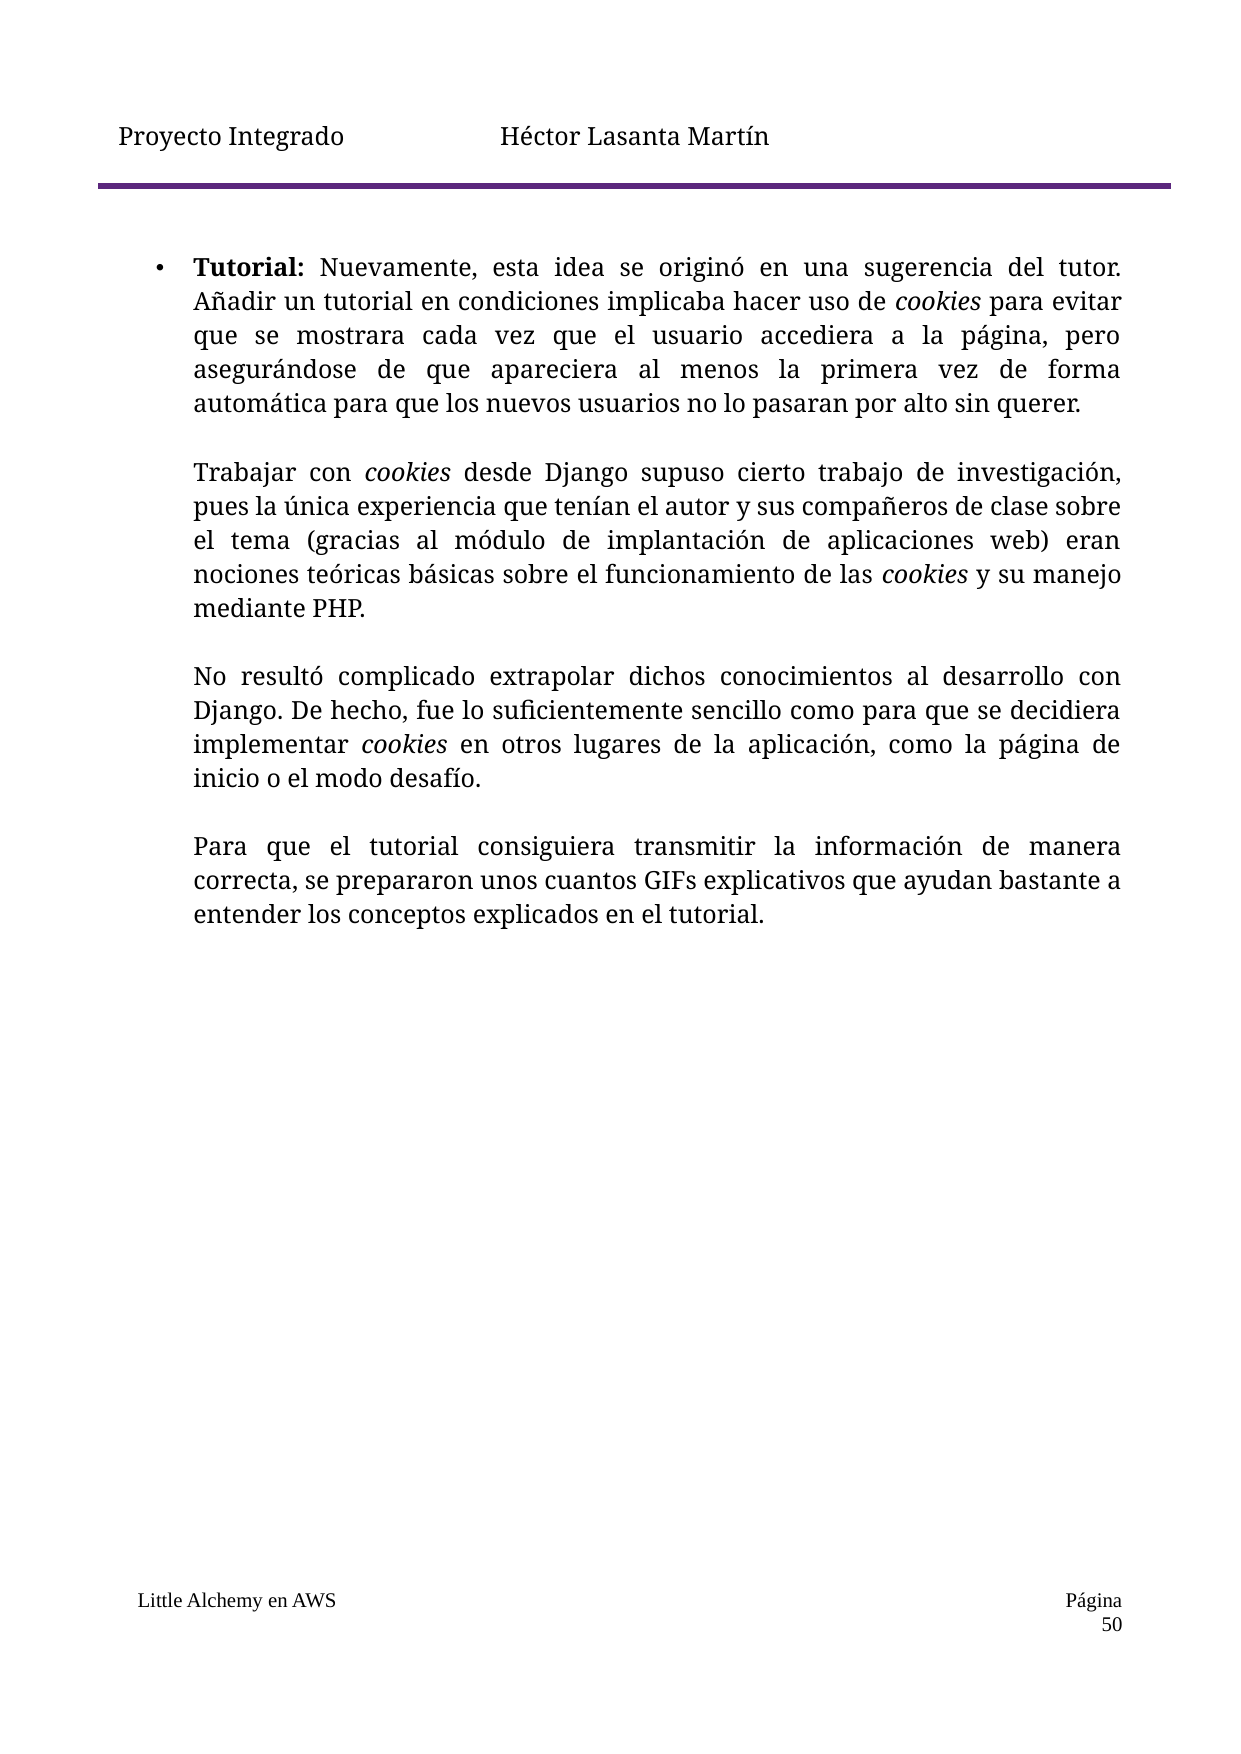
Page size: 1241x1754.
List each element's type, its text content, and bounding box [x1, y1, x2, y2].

list Para que el tutorial consiguiera transmitir la información de manera correcta, se prepararon unos cuantos GIFs explicativos que ayudan bastante a entender los conceptos explicados en el tutorial. [156, 829, 1122, 931]
list Tutorial: Nuevamente, esta idea se originó en una sugerencia del tutor. Añadir un tutorial en condiciones implicaba hacer uso de cookies para evitar que se mostrara cada vez que el usuario accediera a la página, pero asegurándose de que apareciera al menos la primera vez de forma automática para que los nuevos usuarios no lo pasaran por alto sin querer. [156, 250, 1122, 420]
list Trabajar con cookies desde Django supuso cierto trabajo de investigación, pues la única experiencia que tenían el autor y sus compañeros de clase sobre el tema (gracias al módulo de implantación de aplicaciones web) eran nociones teóricas básicas sobre el funcionamiento de las cookies y su manejo mediante PHP. [156, 454, 1122, 624]
list No resultó complicado extrapolar dichos conocimientos al desarrollo con Django. De hecho, fue lo suficientemente sencillo como para que se decidiera implementar cookies en otros lugares de la aplicación, como la página de inicio o el modo desafío. [156, 658, 1122, 795]
